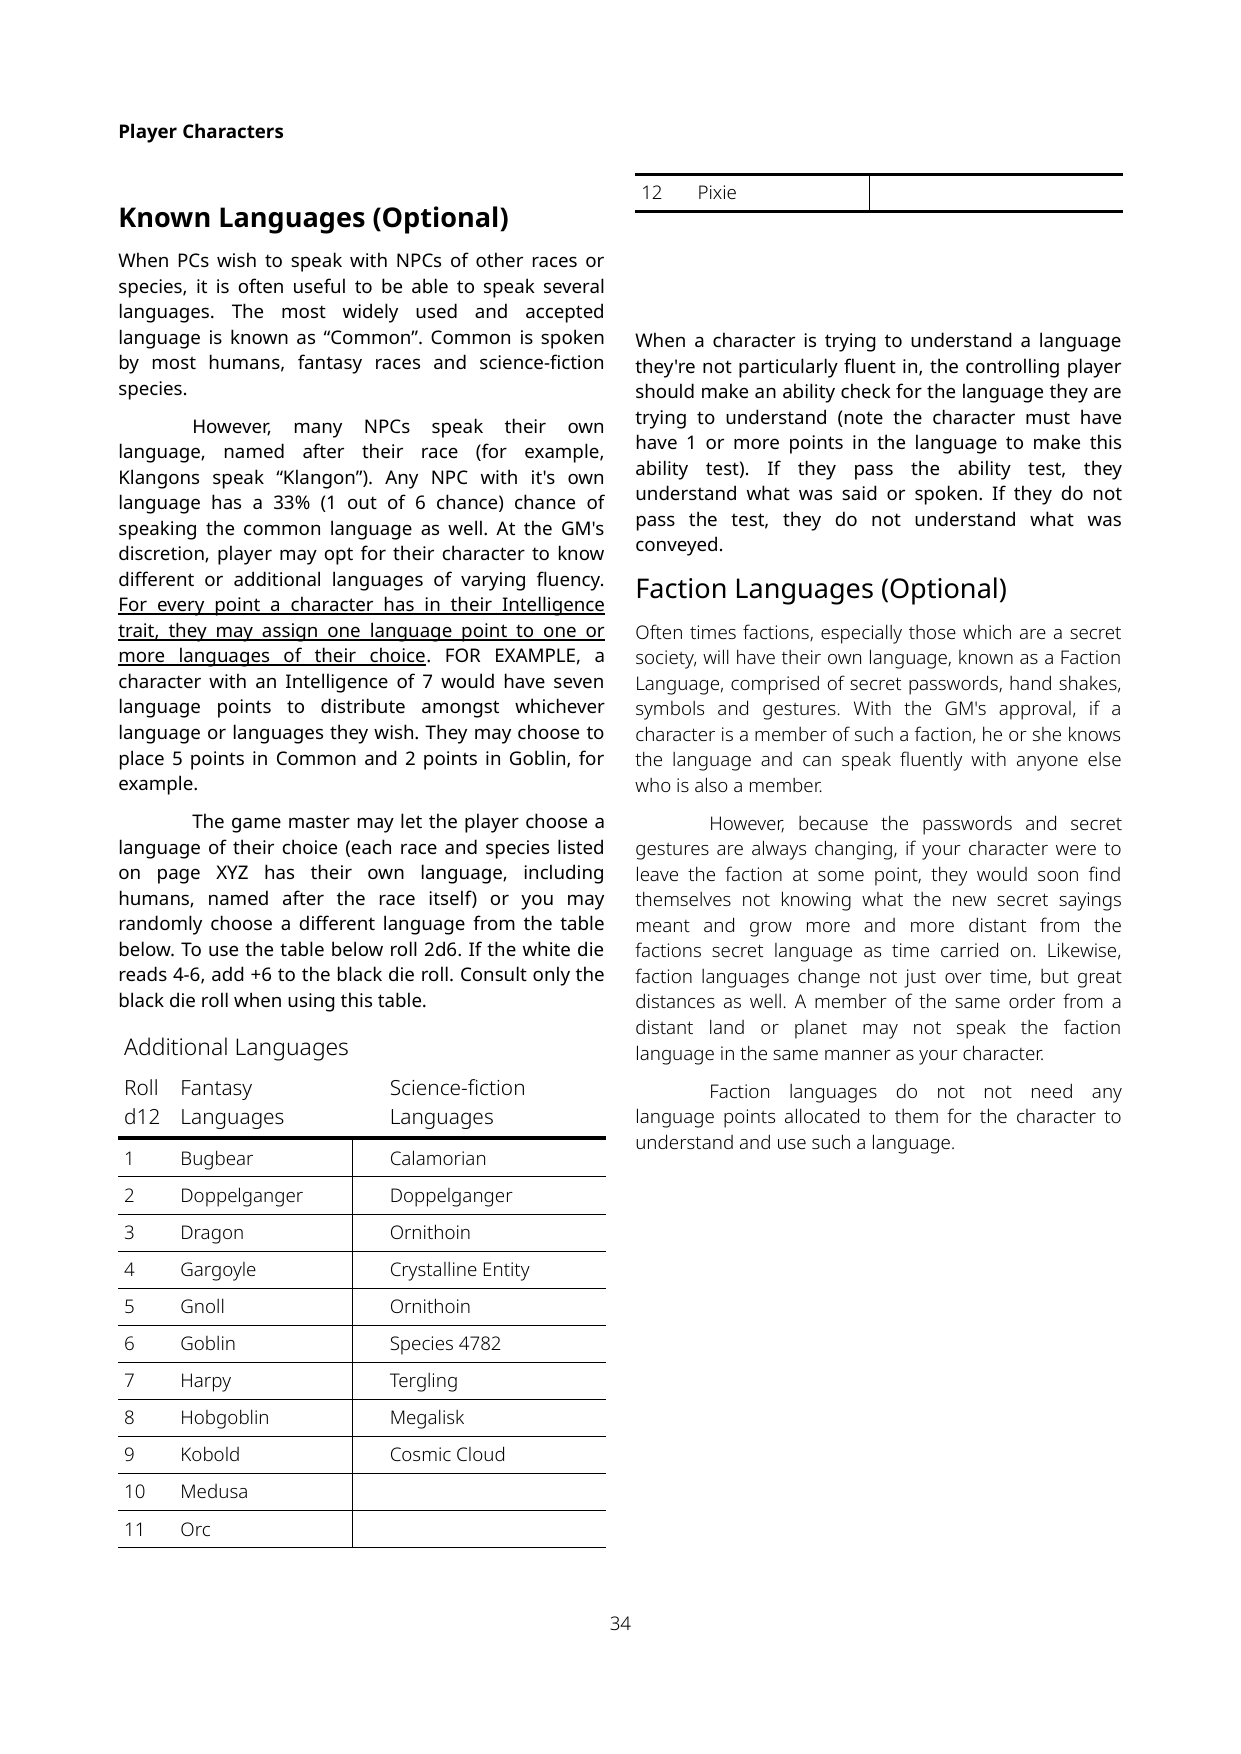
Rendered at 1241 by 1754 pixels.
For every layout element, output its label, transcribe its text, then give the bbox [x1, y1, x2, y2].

table_cell Calamorian [384, 1140, 606, 1176]
text However, because the passwords and secret gestures are always changing, if your character were to leave the faction at some point, they would soon find themselves not knowing what the new secret sayings meant and grow more and more distant from the factions secret language as time carried on. Likewise, faction languages change not just over time, but great distances as well. A member of the same order from a distant land or planet may not speak the faction language in the same manner as your character. [635, 810, 1122, 1065]
table_cell Dragon [174, 1215, 352, 1251]
table_cell [384, 1511, 606, 1547]
table_cell [353, 1215, 384, 1251]
table_cell Crystalline Entity [384, 1252, 606, 1288]
text However, many NPCs speak their own language, named after their race (for example, Klangons speak “Klangon”). Any NPC with it's own language has a 33% (1 out of 6 chance) chance of speaking the common language as well. At the GM's discretion, player may opt for their character to know different or additional languages of varying fluency. For every point a character has in their Intelligence [118, 413, 605, 613]
table_cell [353, 1177, 384, 1213]
table_cell 11 [118, 1511, 174, 1547]
table_cell 4 [118, 1252, 174, 1288]
table_cell [901, 176, 1123, 210]
table_cell 12 [635, 176, 691, 210]
text trait, they may assign one language point to one or [118, 615, 605, 639]
table_cell Gnoll [174, 1289, 352, 1325]
table_cell 3 [118, 1215, 174, 1251]
table_cell 2 [118, 1177, 174, 1213]
table_cell [353, 1400, 384, 1436]
table_cell [353, 1474, 384, 1510]
table_cell 1 [118, 1140, 174, 1176]
table_cell Science-fiction Languages [384, 1068, 606, 1136]
table_cell [353, 1068, 384, 1136]
table_cell Harpy [174, 1363, 352, 1399]
table_cell Medusa [174, 1474, 352, 1510]
table_cell Kobold [174, 1437, 352, 1473]
table_cell 9 [118, 1437, 174, 1473]
table_cell Gargoyle [174, 1252, 352, 1288]
table_cell Fantasy Languages [174, 1068, 352, 1136]
table_cell Goblin [174, 1326, 352, 1362]
table_cell Doppelganger [384, 1177, 606, 1213]
table_cell Megalisk [384, 1400, 606, 1436]
table_cell Orc [174, 1511, 352, 1547]
table_cell Roll d12 [118, 1068, 174, 1136]
table_cell [870, 176, 901, 210]
table_cell Cosmic Cloud [384, 1437, 606, 1473]
table_cell 10 [118, 1474, 174, 1510]
table_cell [353, 1363, 384, 1399]
table_cell Bugbear [174, 1140, 352, 1176]
text Often times factions, especially those which are a secret society, will have their own language, known as a Faction Language, comprised of secret passwords, hand shakes, symbols and gestures. With the GM's approval, if a character is a member of such a faction, he or she knows the language and can speak fluently with anyone else who is also a member. [635, 619, 1122, 798]
table_cell [353, 1252, 384, 1288]
table_header Additional Languages [118, 1025, 606, 1068]
table_cell Tergling [384, 1363, 606, 1399]
table_cell Ornithoin [384, 1289, 606, 1325]
table_cell [384, 1474, 606, 1510]
table_cell [353, 1289, 384, 1325]
table_cell Doppelganger [174, 1177, 352, 1213]
table_cell Ornithoin [384, 1215, 606, 1251]
table_cell 8 [118, 1400, 174, 1436]
table_cell 5 [118, 1289, 174, 1325]
text When PCs wish to speak with NPCs of other races or species, it is often useful to be able to speak several languages. The most widely used and accepted language is known as “Common”. Common is spoken by most humans, fantasy races and science-fiction species. [118, 247, 605, 401]
subtitle Known Languages (Optional) [118, 198, 605, 235]
table_cell [353, 1511, 384, 1547]
text more languages of their choice. FOR EXAMPLE, a character with an Intelligence of 7 would have seven language points to distribute amongst whichever language or languages they wish. They may choose to place 5 points in Common and 2 points in Goblin, for example. [118, 641, 605, 796]
table_cell 7 [118, 1363, 174, 1399]
table_cell 6 [118, 1326, 174, 1362]
table_cell [353, 1326, 384, 1362]
text Faction languages do not not need any language points allocated to them for the character to understand and use such a language. [635, 1078, 1122, 1154]
text When a character is trying to understand a language they're not particularly fluent in, the controlling player should make an ability check for the language they are trying to understand (note the character must have have 1 or more points in the language to make this ability test). If they pass the ability test, they understand what was said or spoken. If they do not pass the test, they do not understand what was conveyed. [635, 327, 1122, 557]
table_cell [353, 1140, 384, 1176]
table_cell Pixie [691, 176, 869, 210]
table_cell [353, 1437, 384, 1473]
table_cell Species 4782 [384, 1326, 606, 1362]
text The game master may let the player choose a language of their choice (each race and species listed on page XYZ has their own language, including humans, named after the race itself) or you may randomly choose a different language from the table below. To use the table below roll 2d6. If the white die reads 4-6, add +6 to the black die roll. Consult only the black die roll when using this table. [118, 808, 605, 1013]
table_cell Hobgoblin [174, 1400, 352, 1436]
text Faction Languages (Optional) [635, 570, 1122, 607]
